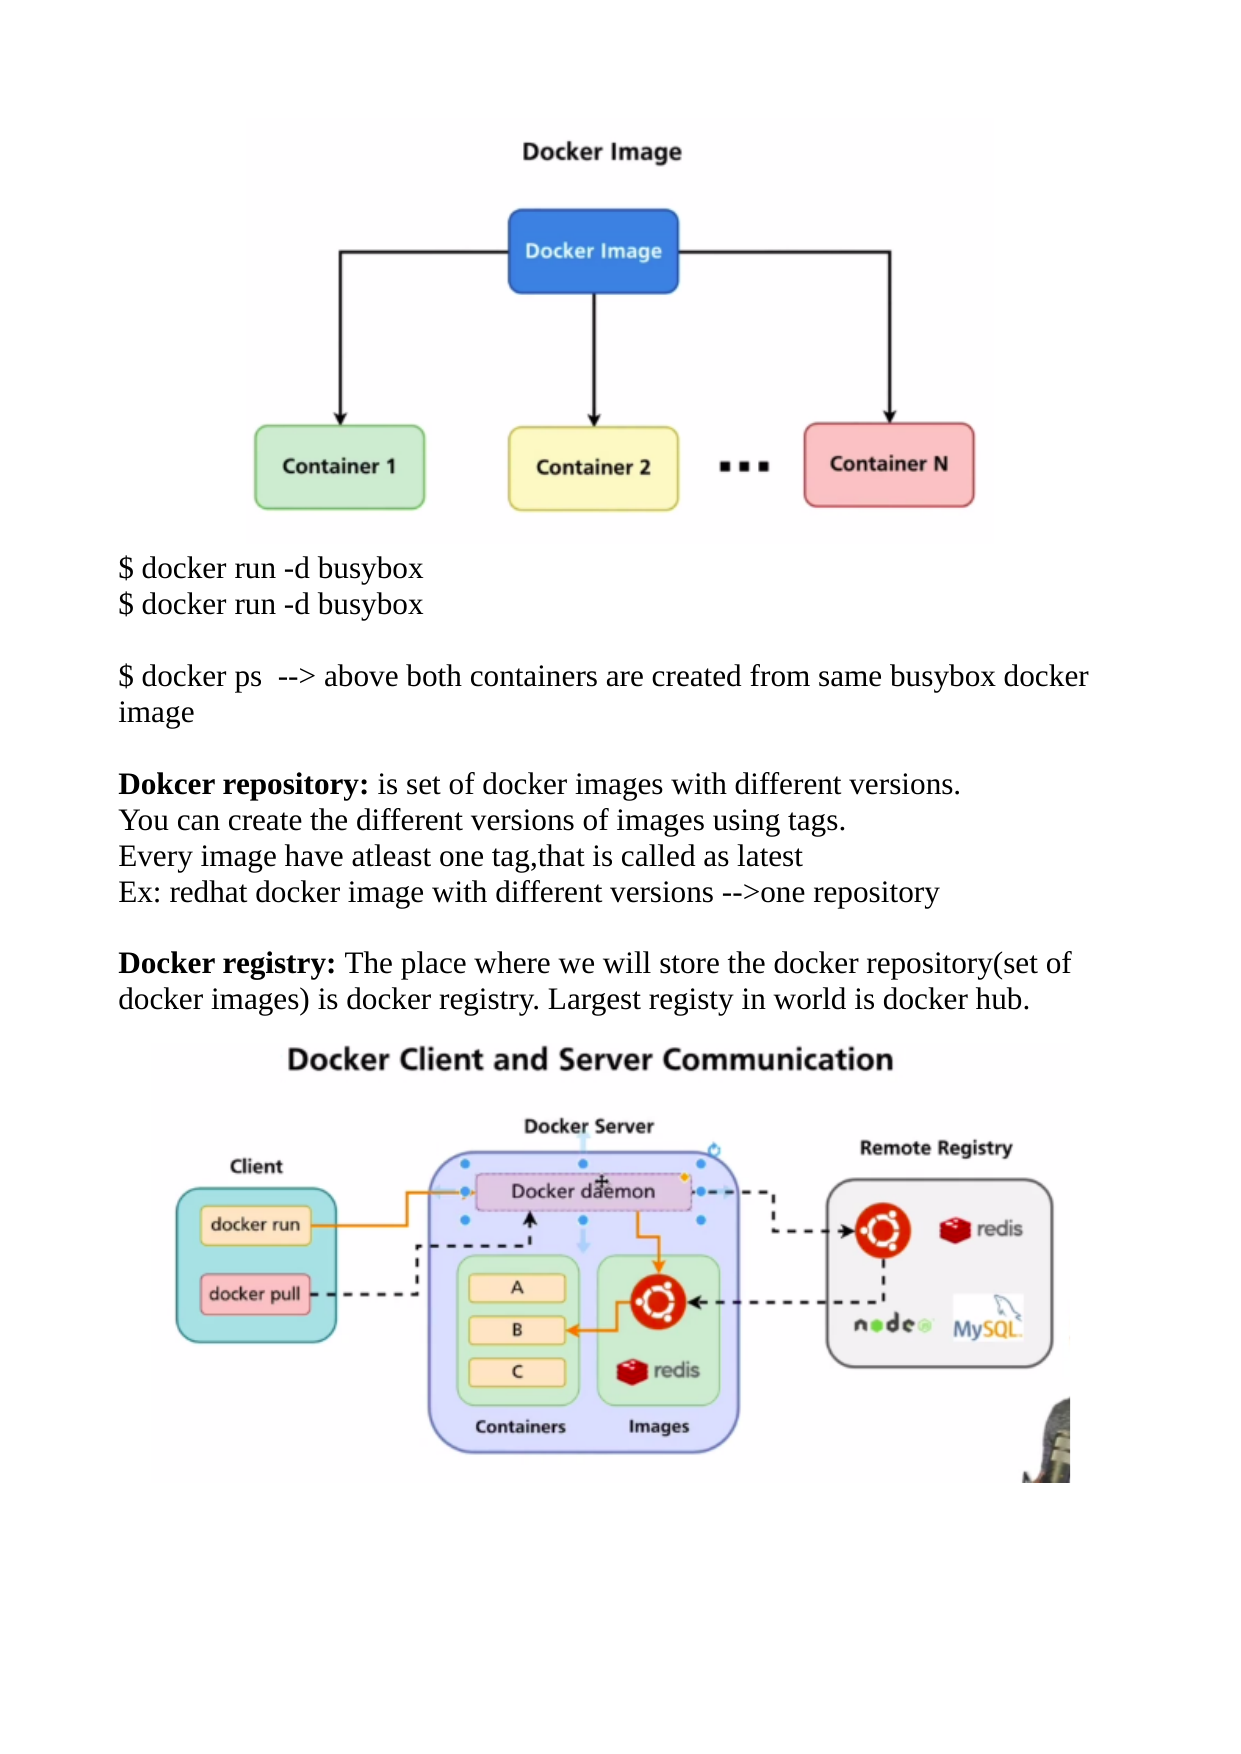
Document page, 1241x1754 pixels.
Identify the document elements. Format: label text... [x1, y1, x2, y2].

text $ docker run -d busybox [118, 549, 1122, 585]
text Docker registry: The place where we will store the docker repository(set of docker images) is docker registry. Largest registy in world is docker hub. [118, 945, 1122, 1017]
text Dokcer repository: is set of docker images with different versions. [118, 765, 1122, 801]
picture [246, 118, 995, 544]
text Every image have atleast one tag,that is called as latest [118, 837, 1122, 873]
text $ docker ps --> above both containers are created from same busybox docker image [118, 657, 1122, 729]
text $ docker run -d busybox [118, 585, 1122, 621]
text Ex: redhat docker image with different versions -->one repository [118, 873, 1122, 909]
picture [151, 1043, 1071, 1483]
text You can create the different versions of images using tags. [118, 801, 1122, 837]
